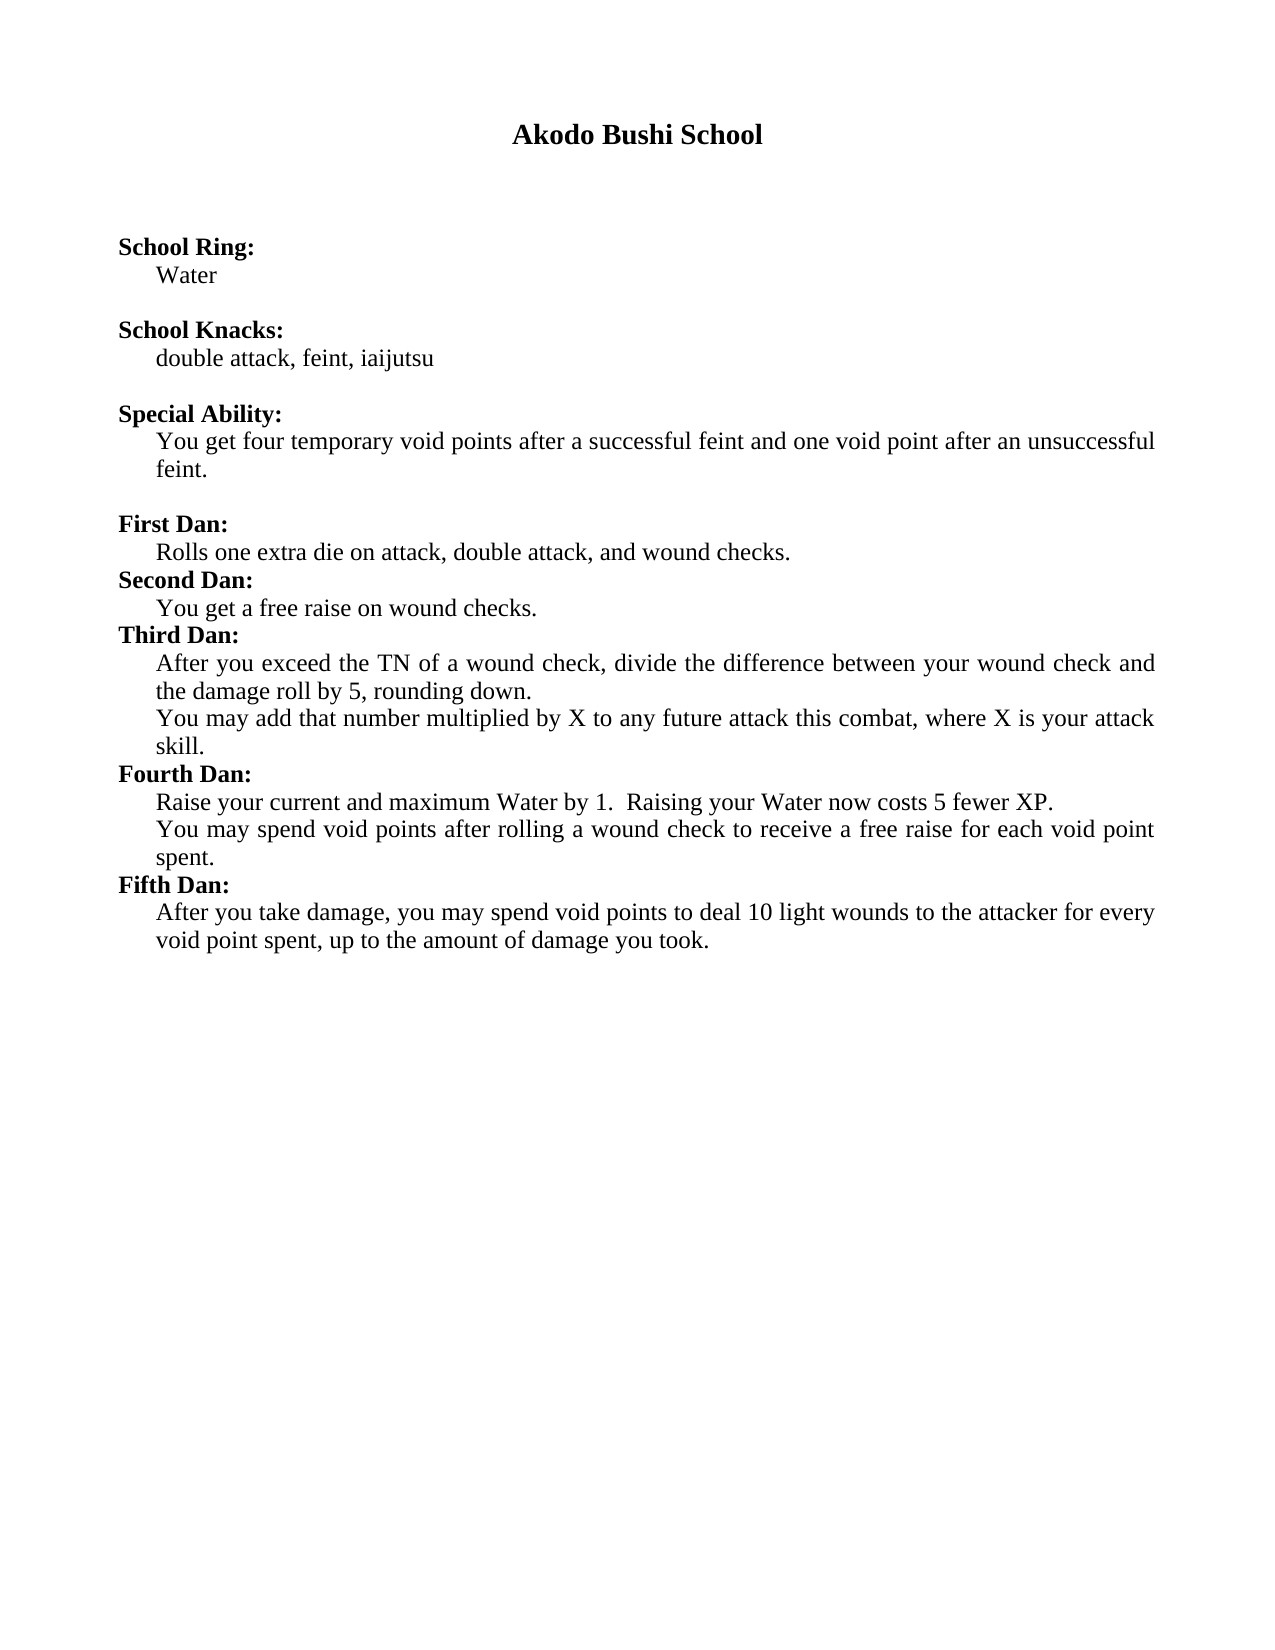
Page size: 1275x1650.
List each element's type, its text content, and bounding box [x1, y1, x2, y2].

text You get a free raise on wound checks. [156, 594, 1157, 621]
text You may add that number multiplied by X to any future attack this combat, where X is your attack skill. [156, 704, 1157, 760]
text Special Ability: [118, 400, 1157, 427]
text Third Dan: [118, 621, 1157, 649]
text School Knacks: [118, 317, 1157, 344]
text Fourth Dan: [118, 760, 1157, 788]
text double attack, feint, iaijutsu [156, 344, 1157, 372]
text First Dan: [118, 511, 1157, 538]
text Raise your current and maximum Water by 1. Raising your Water now costs 5 fewer XP. [156, 788, 1157, 815]
text Akodo Bushi School [118, 118, 1157, 150]
text Fifth Dan: [118, 871, 1157, 898]
text School Ring: [118, 233, 1157, 261]
text Rolls one extra die on attack, double attack, and wound checks. [156, 538, 1157, 566]
text Second Dan: [118, 566, 1157, 594]
text After you exceed the TN of a wound check, divide the difference between your wound check and the damage roll by 5, rounding down. [156, 649, 1157, 704]
text After you take damage, you may spend void points to deal 10 light wounds to the attacker for every void point spent, up to the amount of damage you took. [156, 898, 1157, 954]
text You get four temporary void points after a successful feint and one void point after an unsuccessful feint. [156, 427, 1157, 483]
text You may spend void points after rolling a wound check to receive a free raise for each void point spent. [156, 815, 1157, 871]
text Water [156, 261, 1157, 289]
